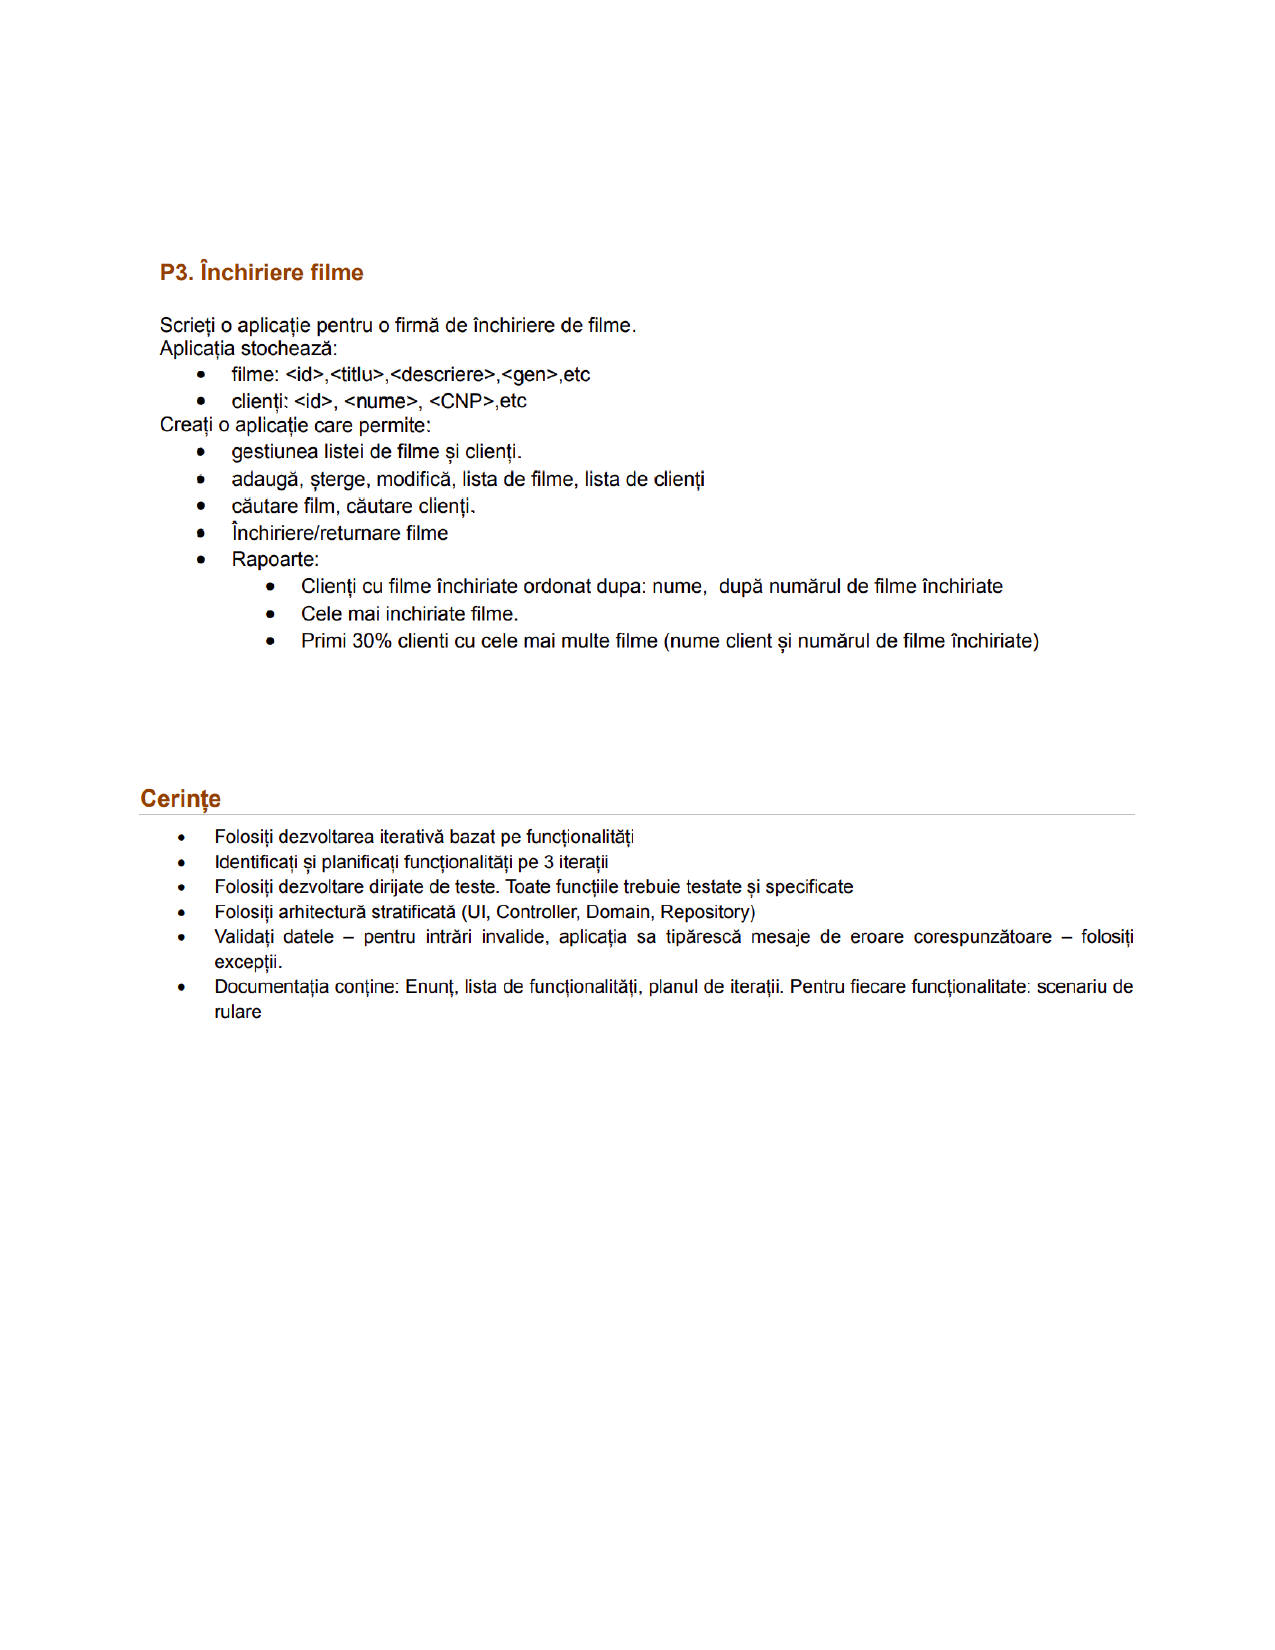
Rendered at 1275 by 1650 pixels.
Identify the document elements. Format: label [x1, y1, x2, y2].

picture [118, 770, 1157, 1032]
picture [118, 233, 1157, 684]
